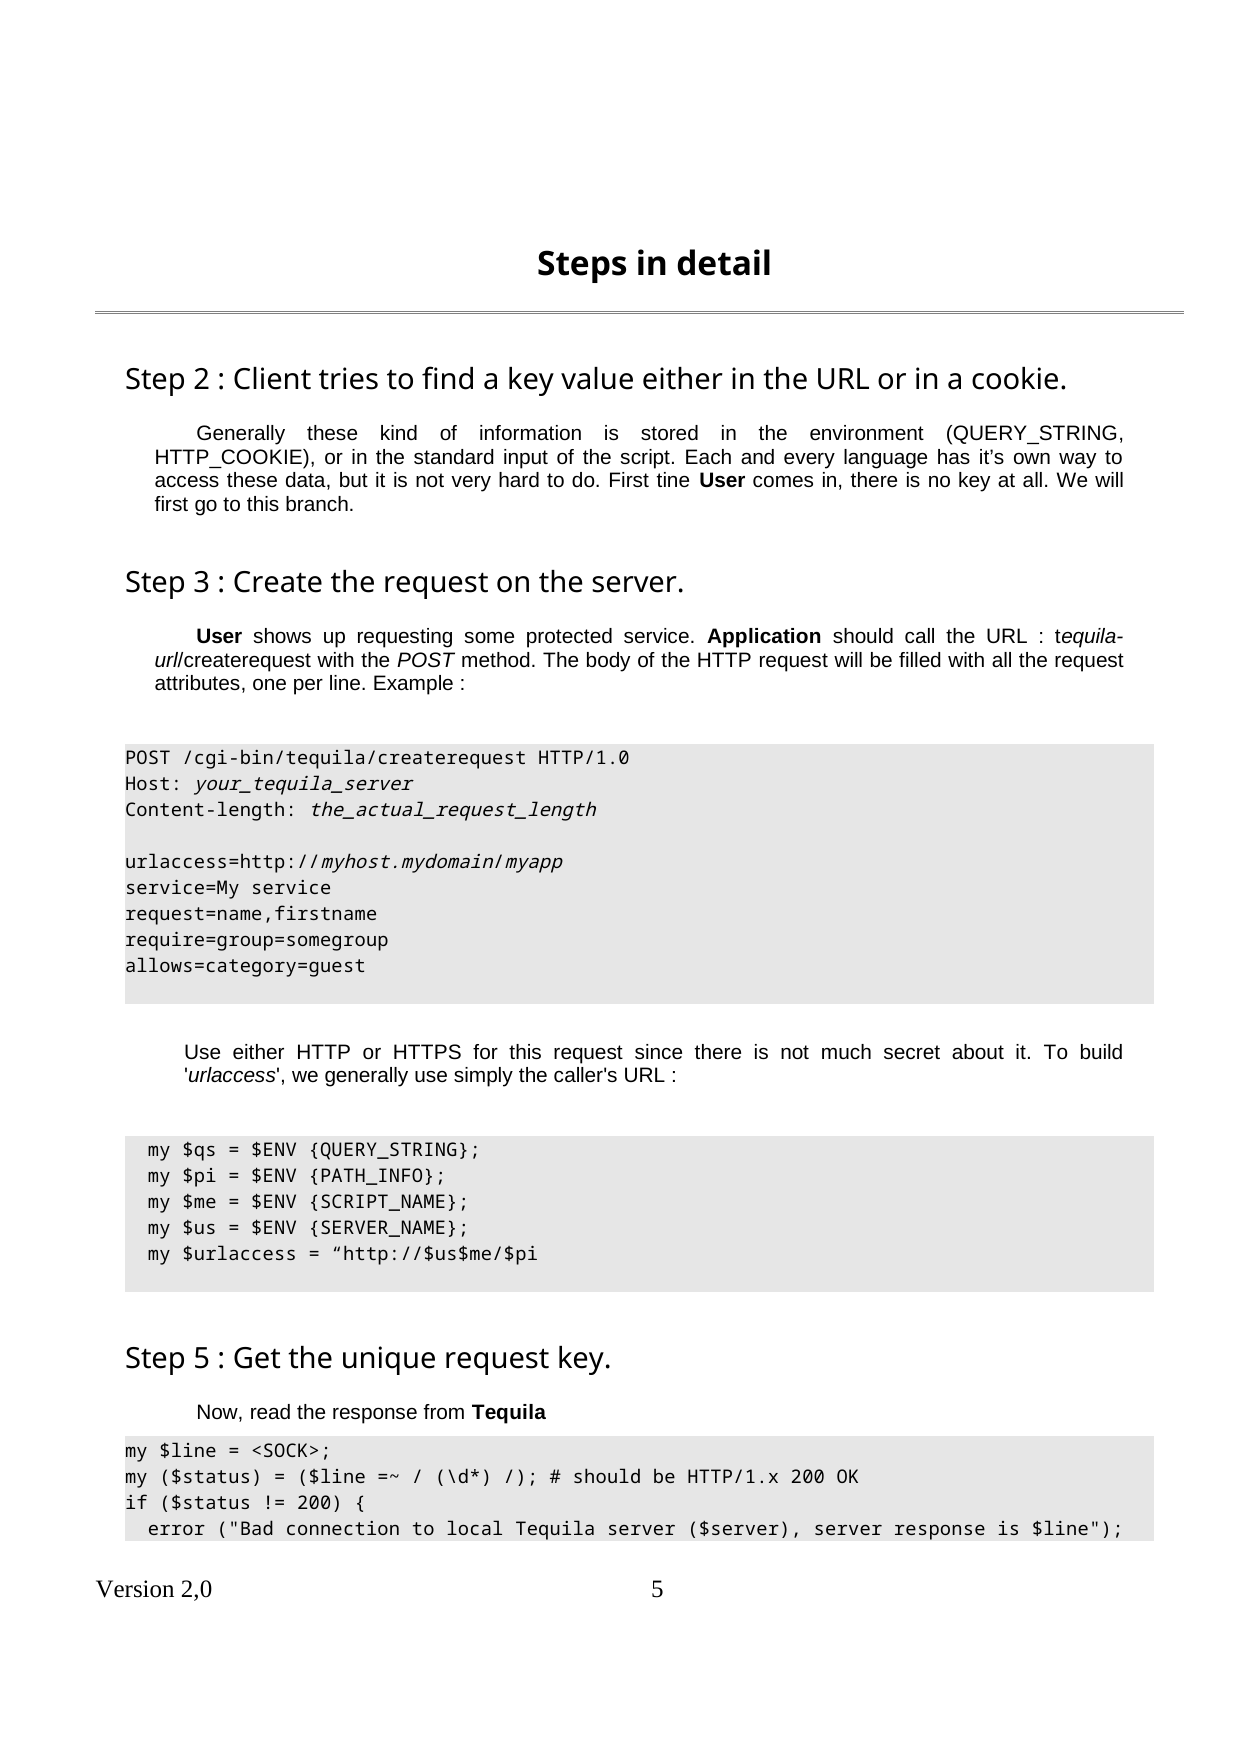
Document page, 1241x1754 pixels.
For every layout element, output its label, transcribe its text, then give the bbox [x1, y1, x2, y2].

subtitle Step 3 : Create the request on the server. [95, 561, 1184, 601]
text Now, read the response from Tequila [154, 1400, 1125, 1424]
text urlaccess=http://myhost.mydomain/myapp [125, 848, 1154, 874]
text request=name,firstname [125, 900, 1154, 926]
text my $me = $ENV {SCRIPT_NAME}; [125, 1188, 1154, 1214]
subtitle Step 5 : Get the unique request key. [95, 1337, 1184, 1376]
text error ("Bad connection to local Tequila server ($server), server response is $line"); [125, 1514, 1154, 1541]
text POST /cgi-bin/tequila/createrequest HTTP/1.0 [125, 744, 1154, 770]
text User shows up requesting some protected service. Application should call the URL : tequila-url/createrequest with the POST method. The body of the HTTP request will be filled with all the request attributes, one per line. Example : [154, 624, 1125, 695]
text Generally these kind of information is stored in the environment (QUERY_STRING, HTTP_COOKIE), or in the standard input of the script. Each and every language has it’s own way to access these data, but it is not very hard to do. First tine User comes in, there is no key at all. We will first go to this branch. [154, 422, 1125, 516]
text Content-length: the_actual_request_length [125, 796, 1154, 822]
text allows=category=guest [125, 952, 1154, 978]
list Use either HTTP or HTTPS for this request since there is not much secret about it. To build 'urlaccess', we generally use simply the caller's URL : [154, 1040, 1125, 1087]
text my $pi = $ENV {PATH_INFO}; [125, 1162, 1154, 1188]
text service=My service [125, 874, 1154, 900]
text my $urlaccess = “http://$us$me/$pi [125, 1240, 1154, 1266]
text if ($status != 200) { [125, 1488, 1154, 1514]
text my ($status) = ($line =~ / (\d*) /); # should be HTTP/1.x 200 OK [125, 1462, 1154, 1488]
text my $us = $ENV {SERVER_NAME}; [125, 1214, 1154, 1240]
subtitle Step 2 : Client tries to find a key value either in the URL or in a cookie. [95, 358, 1184, 398]
text Host: your_tequila_server [125, 770, 1154, 796]
text my $line = <SOCK>; [125, 1436, 1154, 1462]
text my $qs = $ENV {QUERY_STRING}; [125, 1136, 1154, 1162]
subtitle Steps in detail [95, 239, 1184, 286]
text require=group=somegroup [125, 926, 1154, 952]
